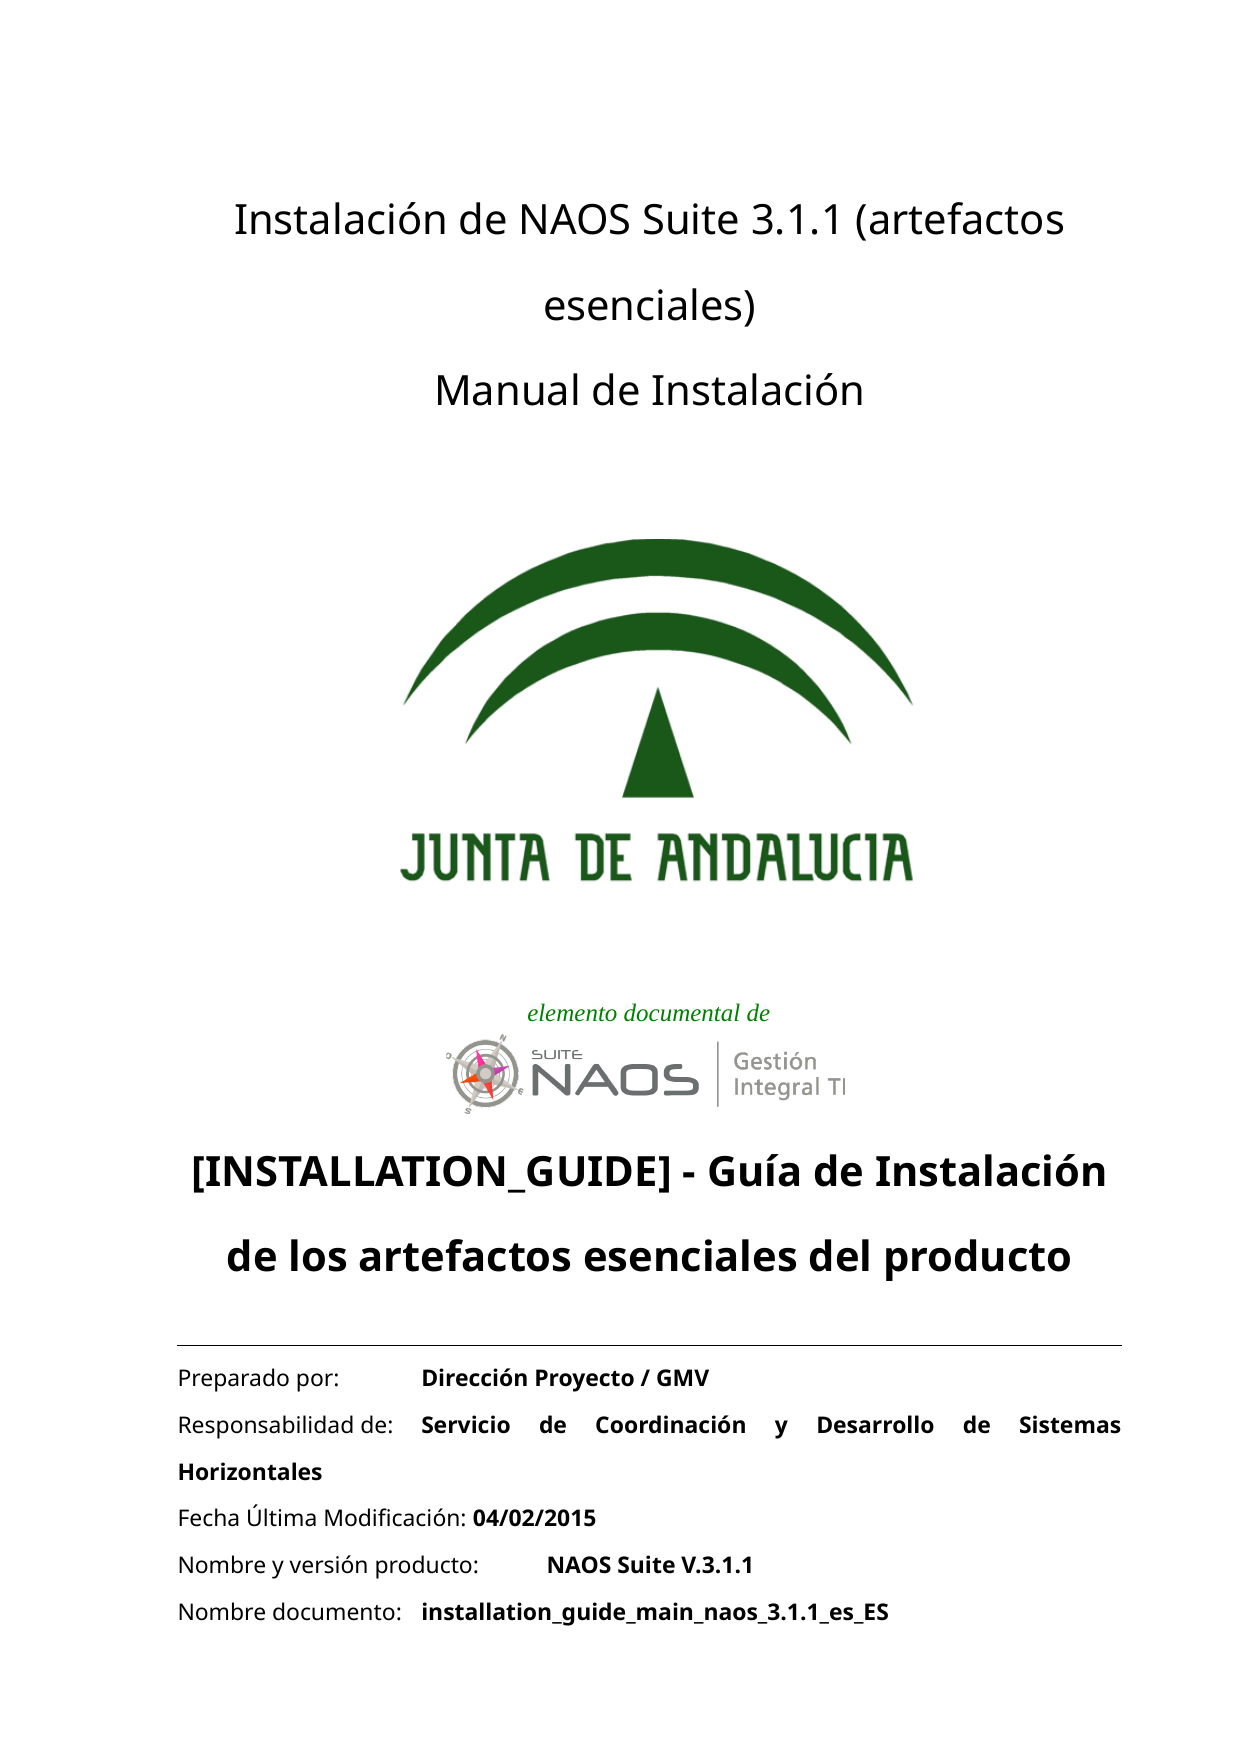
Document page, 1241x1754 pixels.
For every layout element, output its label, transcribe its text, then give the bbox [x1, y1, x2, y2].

text [INSTALLATION_GUIDE] - Guía de Instalación de los artefactos esenciales del producto [177, 1042, 1122, 1283]
text Nombre y versión producto: NAOS Suite V.3.1.1 [177, 1549, 1122, 1581]
picture [370, 539, 930, 902]
text Responsabilidad de: Servicio de Coordinación y Desarrollo de Sistemas Horizontales [177, 1409, 1122, 1487]
picture [446, 1034, 846, 1114]
text Instalación de NAOS Suite 3.1.1 (artefactos esenciales) [177, 190, 1122, 332]
text elemento documental de [177, 998, 1122, 1027]
text Nombre documento: installation_guide_main_naos_3.1.1_es_ES [177, 1596, 1122, 1627]
text Preparado por: Dirección Proyecto / GMV [177, 1362, 1122, 1393]
text Manual de Instalación [177, 360, 1122, 417]
text Fecha Última Modificación: 04/02/2015 [177, 1502, 1122, 1534]
